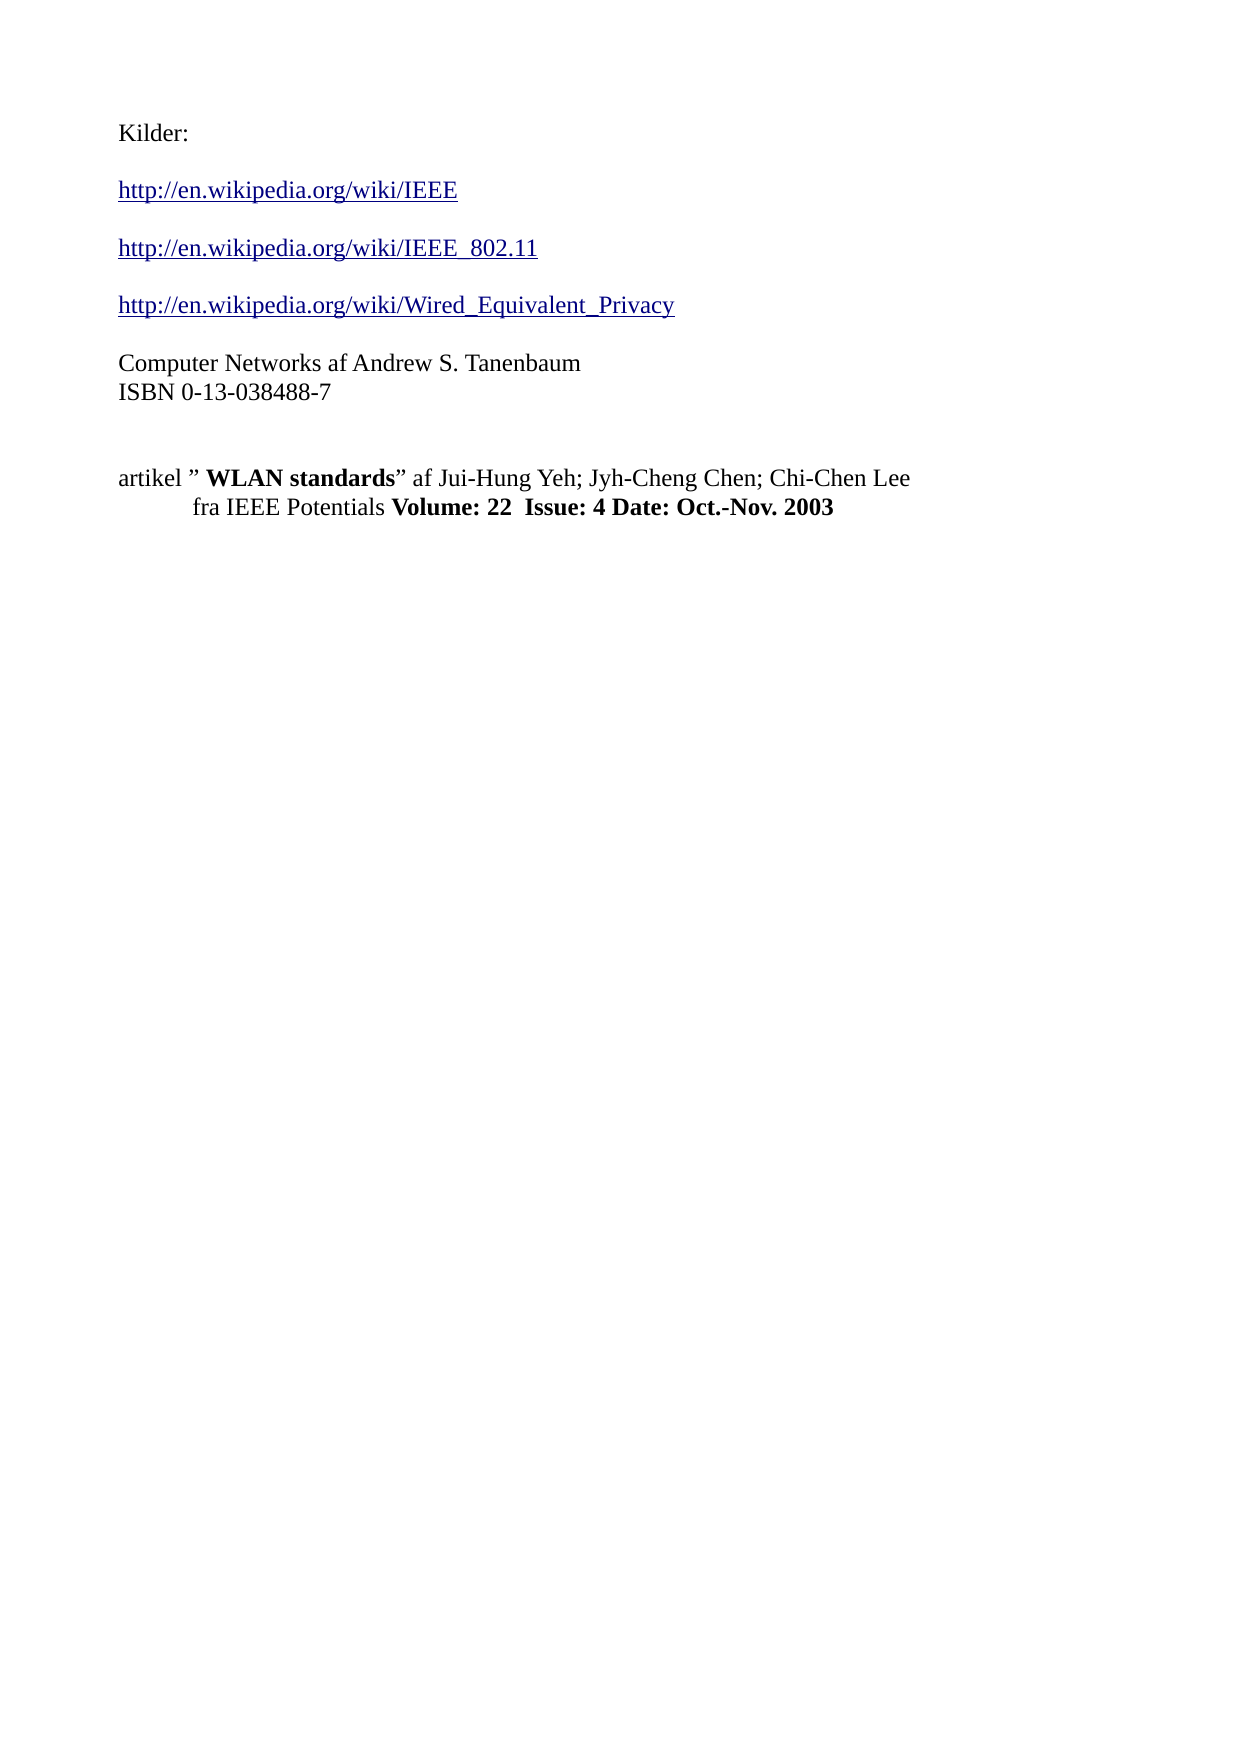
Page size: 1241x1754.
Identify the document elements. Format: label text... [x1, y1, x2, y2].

text artikel ” WLAN standards” af Jui-Hung Yeh; Jyh-Cheng Chen; Chi-Chen Lee [118, 463, 1122, 492]
text http://en.wikipedia.org/wiki/Wired_Equivalent_Privacy [118, 291, 1122, 319]
text Kilder: [118, 118, 1122, 147]
text fra IEEE Potentials Volume: 22 Issue: 4 Date: Oct.-Nov. 2003 [118, 492, 1122, 521]
text ISBN 0-13-038488-7 [118, 377, 1122, 406]
text http://en.wikipedia.org/wiki/IEEE_802.11 [118, 233, 1122, 262]
text Computer Networks af Andrew S. Tanenbaum [118, 348, 1122, 377]
text http://en.wikipedia.org/wiki/IEEE [118, 176, 1122, 204]
